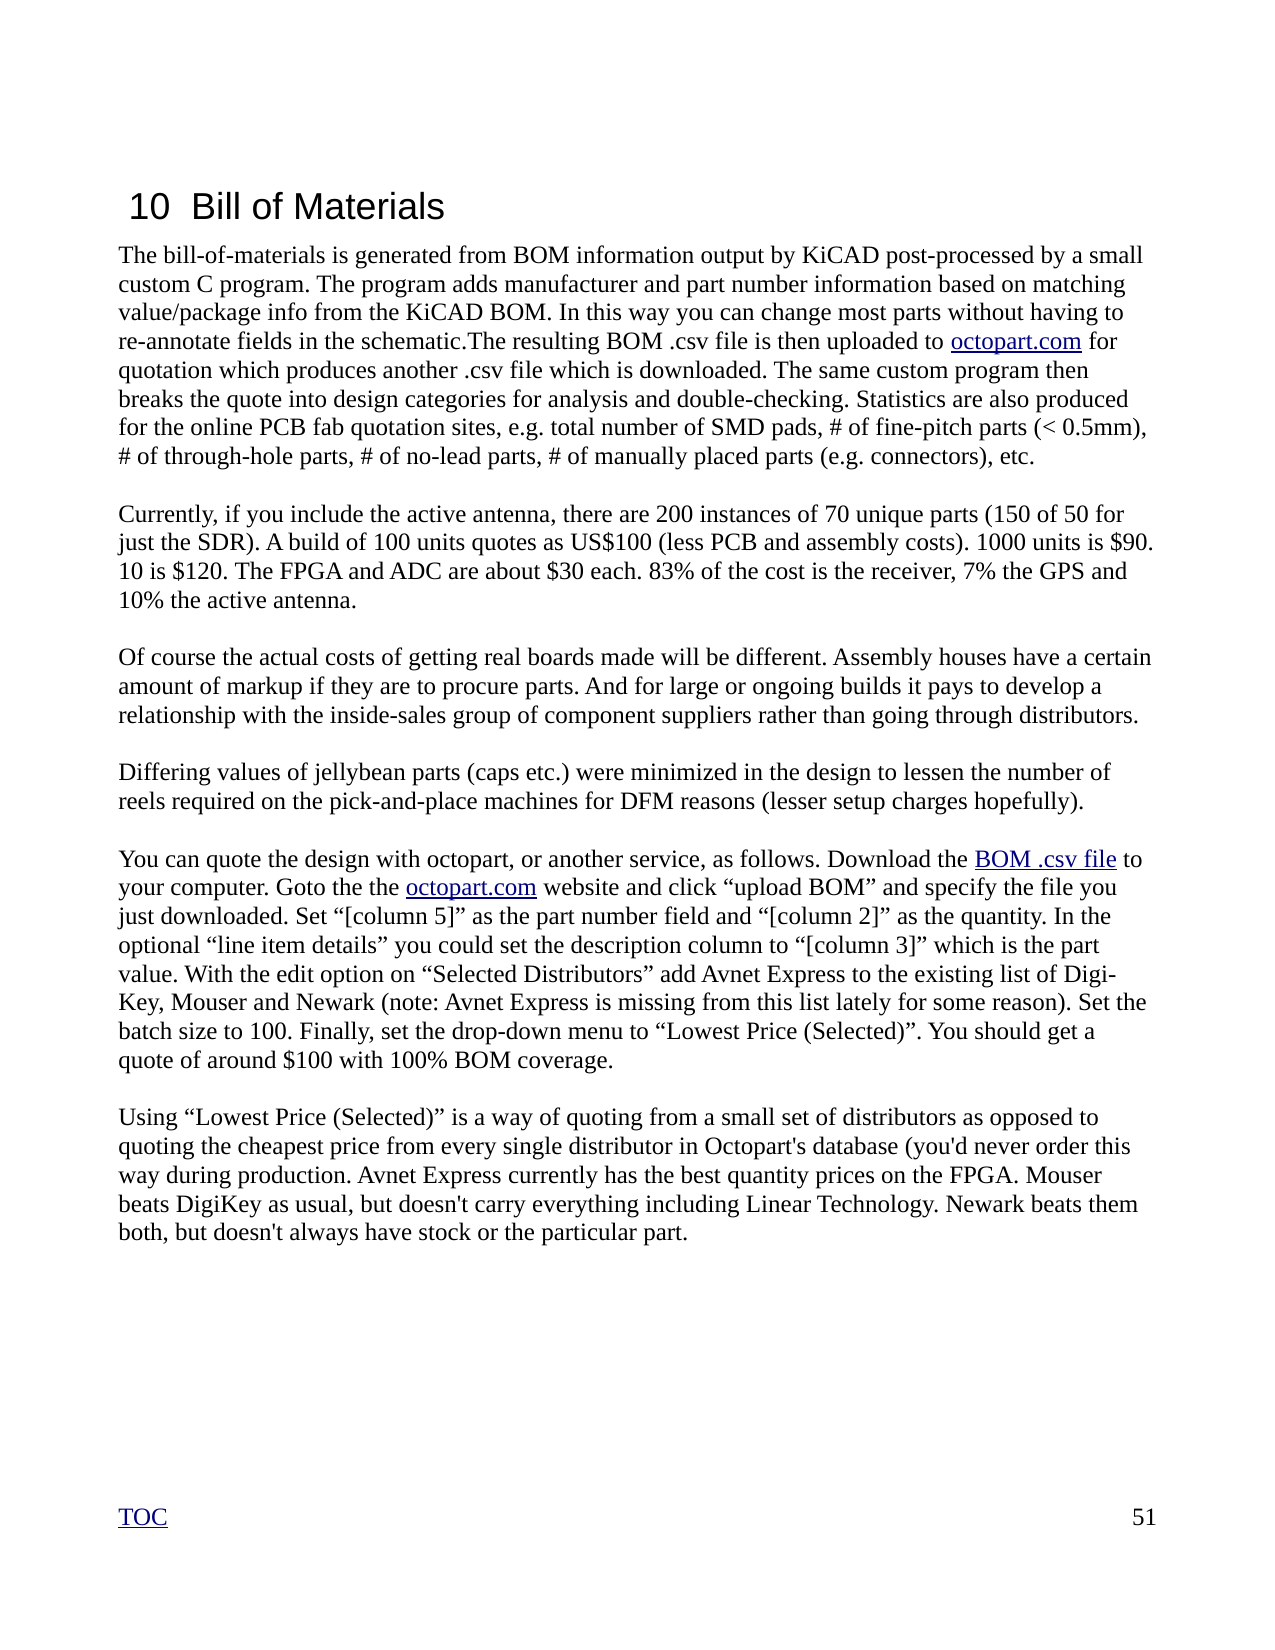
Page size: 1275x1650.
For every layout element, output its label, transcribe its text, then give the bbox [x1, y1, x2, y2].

text Differing values of jellybean parts (caps etc.) were minimized in the design to lessen the number of reels required on the pick-and-place machines for DFM reasons (lesser setup charges hopefully). [118, 757, 1157, 815]
subtitle Bill of Materials [118, 184, 1157, 227]
text Of course the actual costs of getting real boards made will be different. Assembly houses have a certain amount of markup if they are to procure parts. And for large or ongoing builds it pays to develop a relationship with the inside-sales group of component suppliers rather than going through distributors. [118, 642, 1157, 729]
text Currently, if you include the active antenna, there are 200 instances of 70 unique parts (150 of 50 for just the SDR). A build of 100 units quotes as US$100 (less PCB and assembly costs). 1000 units is $90. 10 is $120. The FPGA and ADC are about $30 each. 83% of the cost is the receiver, 7% the GPS and 10% the active antenna. [118, 499, 1157, 614]
text You can quote the design with octopart, or another service, as follows. Download the BOM .csv file to your computer. Goto the the octopart.com website and click “upload BOM” and specify the file you just downloaded. Set “[column 5]” as the part number field and “[column 2]” as the quantity. In the optional “line item details” you could set the description column to “[column 3]” which is the part value. With the edit option on “Selected Distributors” add Avnet Express to the existing list of Digi-Key, Mouser and Newark (note: Avnet Express is missing from this list lately for some reason). Set the batch size to 100. Finally, set the drop-down menu to “Lowest Price (Selected)”. You should get a quote of around $100 with 100% BOM coverage. [118, 844, 1157, 1074]
text The bill-of-materials is generated from BOM information output by KiCAD post-processed by a small custom C program. The program adds manufacturer and part number information based on matching value/package info from the KiCAD BOM. In this way you can change most parts without having to re-annotate fields in the schematic.The resulting BOM .csv file is then uploaded to octopart.com for quotation which produces another .csv file which is downloaded. The same custom program then breaks the quote into design categories for analysis and double-checking. Statistics are also produced for the online PCB fab quotation sites, e.g. total number of SMD pads, # of fine-pitch parts (< 0.5mm), # of through-hole parts, # of no-lead parts, # of manually placed parts (e.g. connectors), etc. [118, 240, 1157, 470]
text Using “Lowest Price (Selected)” is a way of quoting from a small set of distributors as opposed to quoting the cheapest price from every single distributor in Octopart's database (you'd never order this way during production. Avnet Express currently has the best quantity prices on the FPGA. Mouser beats DigiKey as usual, but doesn't carry everything including Linear Technology. Newark beats them both, but doesn't always have stock or the particular part. [118, 1102, 1157, 1246]
